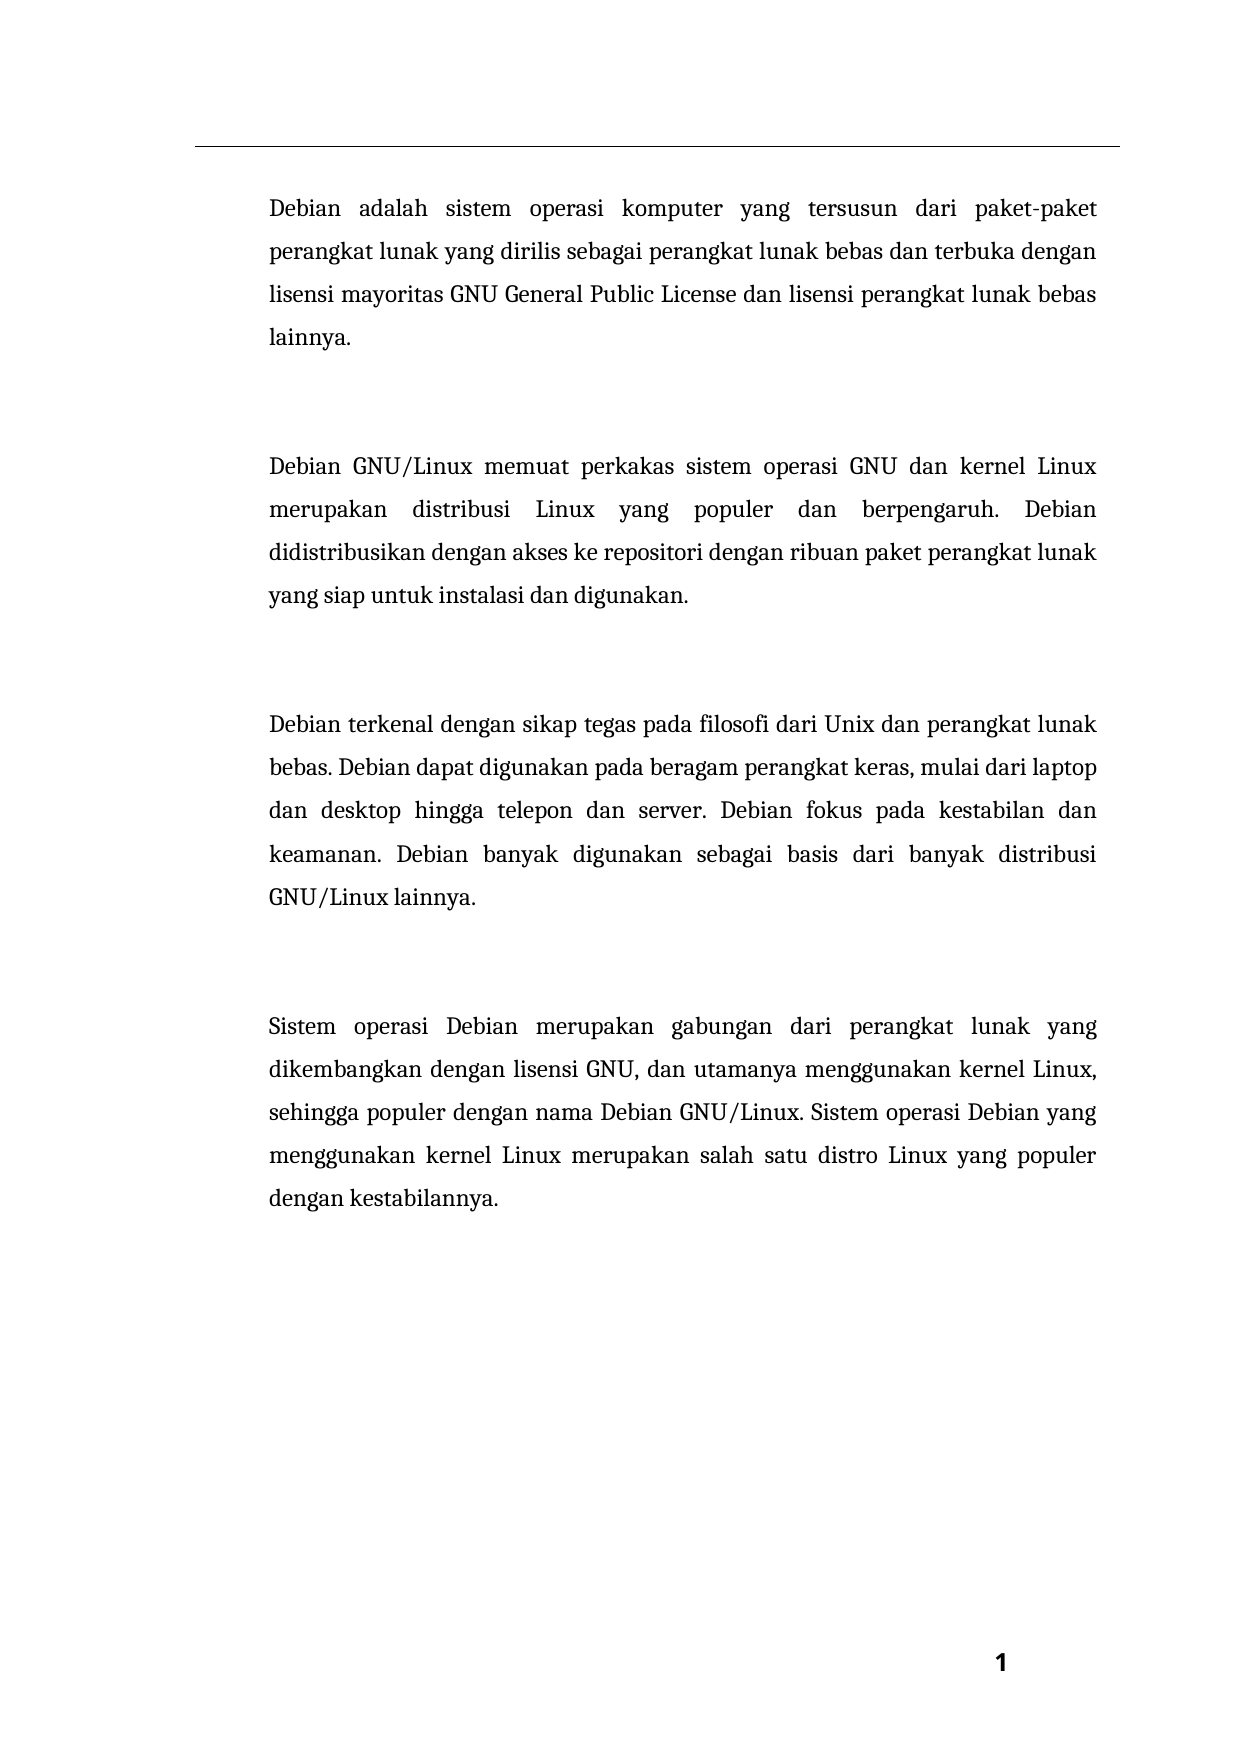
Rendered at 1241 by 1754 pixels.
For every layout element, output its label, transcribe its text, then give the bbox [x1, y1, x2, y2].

text Debian terkenal dengan sikap tegas pada filosofi dari Unix dan perangkat lunak bebas. Debian dapat digunakan pada beragam perangkat keras, mulai dari laptop dan desktop hingga telepon dan server. Debian fokus pada kestabilan dan keamanan. Debian banyak digunakan sebagai basis dari banyak distribusi GNU/Linux lainnya. [269, 710, 1098, 911]
text Debian adalah sistem operasi komputer yang tersusun dari paket-paket perangkat lunak yang dirilis sebagai perangkat lunak bebas dan terbuka dengan lisensi mayoritas GNU General Public License dan lisensi perangkat lunak bebas lainnya. [269, 194, 1098, 352]
text Sistem operasi Debian merupakan gabungan dari perangkat lunak yang dikembangkan dengan lisensi GNU, dan utamanya menggunakan kernel Linux, sehingga populer dengan nama Debian GNU/Linux. Sistem operasi Debian yang menggunakan kernel Linux merupakan salah satu distro Linux yang populer dengan kestabilannya. [269, 1012, 1098, 1213]
text Debian GNU/Linux memuat perkakas sistem operasi GNU dan kernel Linux merupakan distribusi Linux yang populer dan berpengaruh. Debian didistribusikan dengan akses ke repositori dengan ribuan paket perangkat lunak yang siap untuk instalasi dan digunakan. [269, 452, 1098, 610]
